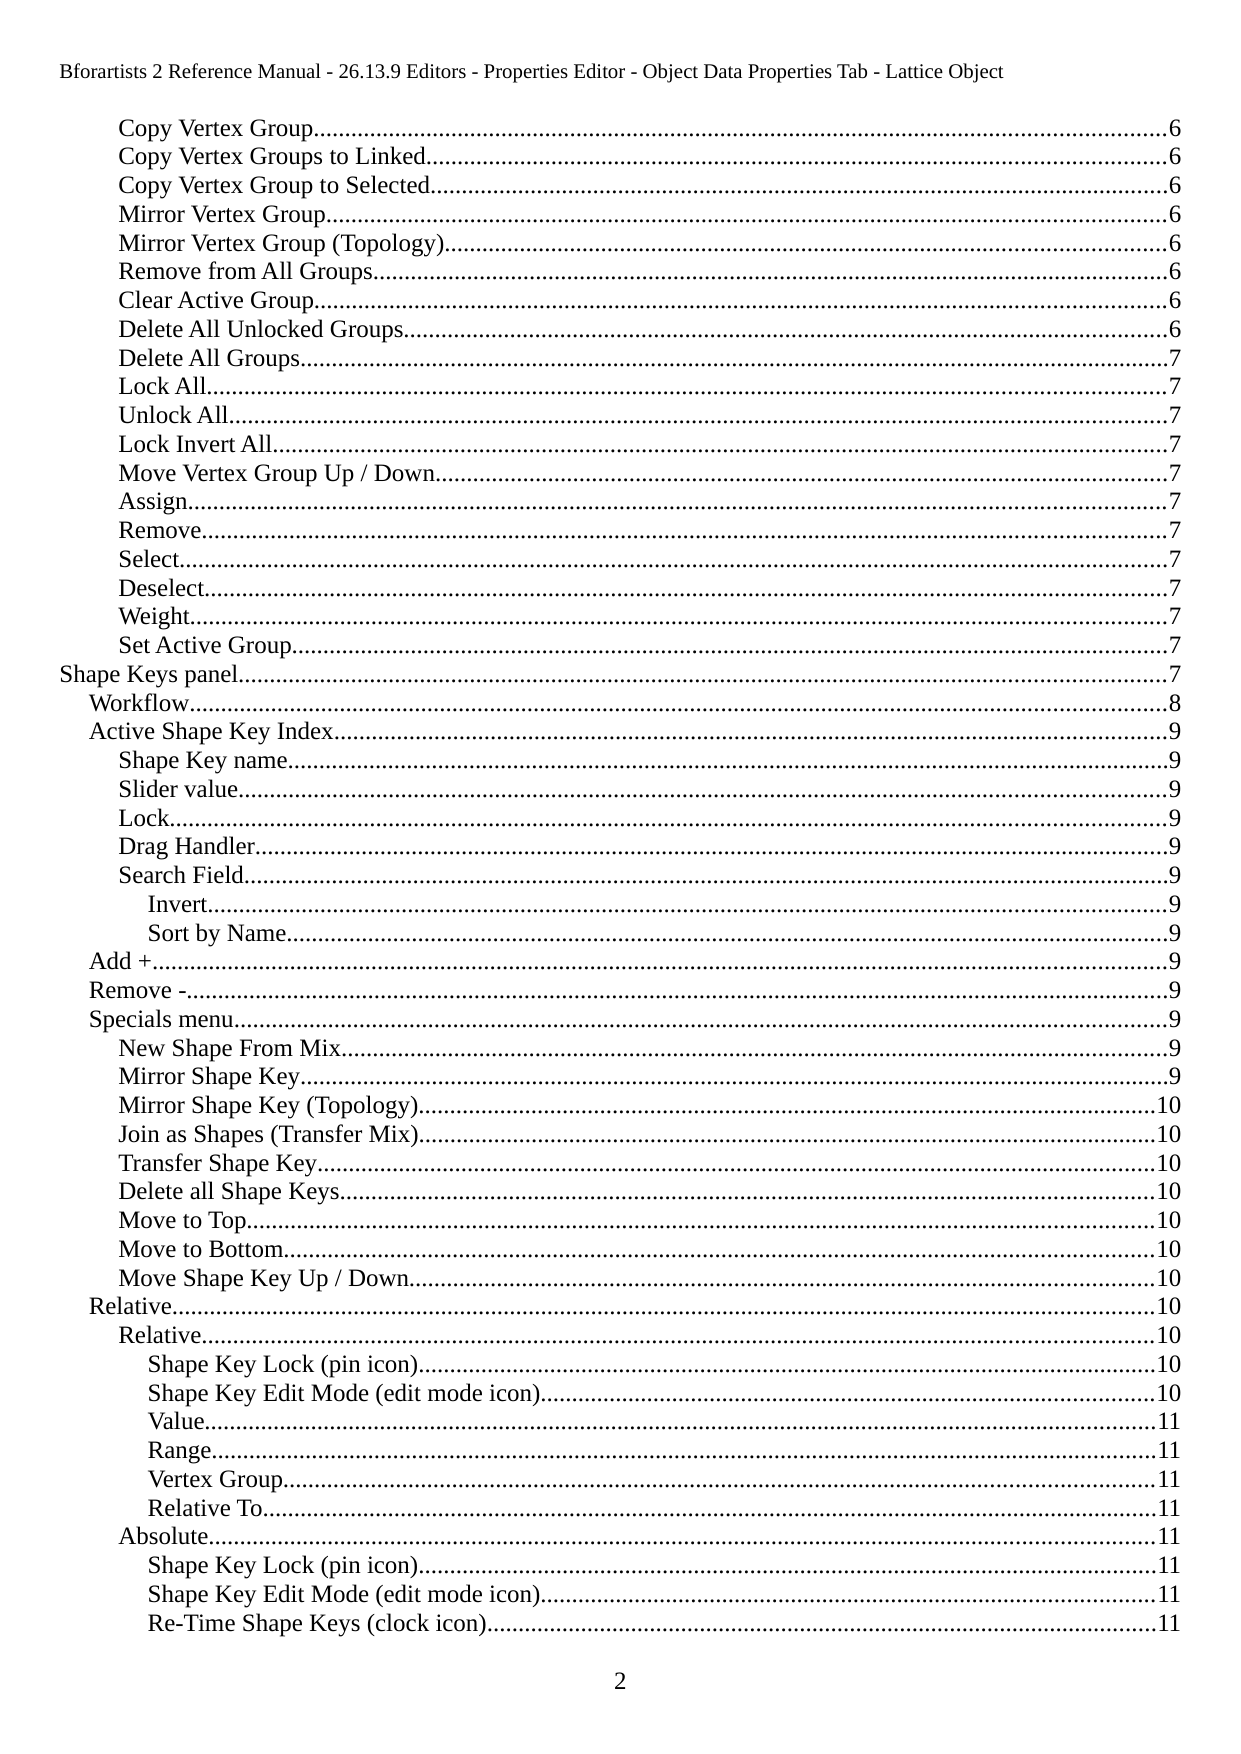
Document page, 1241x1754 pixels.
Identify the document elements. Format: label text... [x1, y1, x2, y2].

text Shape Key Edit Mode (edit mode icon) 11 [147, 1579, 1181, 1608]
text New Shape From Mix 9 [118, 1033, 1181, 1061]
text Delete all Shape Keys 10 [118, 1176, 1181, 1205]
text Add + 9 [88, 946, 1181, 975]
text Join as Shapes (Transfer Mix) 10 [118, 1119, 1181, 1148]
text Drag Handler 9 [118, 831, 1181, 860]
text Shape Key Lock (pin icon) 11 [147, 1550, 1181, 1579]
text Weight 7 [118, 601, 1181, 630]
text Select 7 [118, 544, 1181, 573]
text Lock All 7 [118, 371, 1181, 400]
text Active Shape Key Index 9 [88, 716, 1181, 745]
text Unlock All 7 [118, 400, 1181, 429]
text Copy Vertex Group 6 [118, 113, 1181, 141]
text Shape Key name 9 [118, 745, 1181, 774]
text Search Field 9 [118, 860, 1181, 889]
text Shape Keys panel 7 [59, 659, 1181, 688]
text Remove from All Groups 6 [118, 256, 1181, 285]
text Assign 7 [118, 486, 1181, 515]
text Relative 10 [88, 1291, 1181, 1320]
text Vertex Group 11 [147, 1464, 1181, 1493]
text Mirror Shape Key 9 [118, 1061, 1181, 1090]
text Delete All Groups 7 [118, 343, 1181, 371]
text Lock Invert All 7 [118, 429, 1181, 458]
text Move to Bottom 10 [118, 1234, 1181, 1263]
text Set Active Group 7 [118, 630, 1181, 659]
text Mirror Vertex Group (Topology) 6 [118, 228, 1181, 256]
text Move Vertex Group Up / Down 7 [118, 458, 1181, 486]
text Mirror Shape Key (Topology) 10 [118, 1090, 1181, 1119]
text Invert 9 [147, 889, 1181, 918]
text Shape Key Edit Mode (edit mode icon) 10 [147, 1378, 1181, 1406]
text Remove 7 [118, 515, 1181, 544]
text Value 11 [147, 1406, 1181, 1435]
text Move to Top 10 [118, 1205, 1181, 1234]
text Range 11 [147, 1435, 1181, 1464]
text Copy Vertex Group to Selected 6 [118, 170, 1181, 199]
text Lock 9 [118, 803, 1181, 831]
text Sort by Name 9 [147, 918, 1181, 946]
text Slider value 9 [118, 774, 1181, 803]
text Workflow 8 [88, 688, 1181, 716]
text Re-Time Shape Keys (clock icon) 11 [147, 1608, 1181, 1636]
text Move Shape Key Up / Down 10 [118, 1263, 1181, 1291]
text Absolute 11 [118, 1521, 1181, 1550]
text Relative To 11 [147, 1493, 1181, 1521]
text Copy Vertex Groups to Linked 6 [118, 141, 1181, 170]
text Relative 10 [118, 1320, 1181, 1349]
text Shape Key Lock (pin icon) 10 [147, 1349, 1181, 1378]
text Deselect 7 [118, 573, 1181, 601]
text Remove - 9 [88, 975, 1181, 1004]
text Clear Active Group 6 [118, 285, 1181, 314]
text Specials menu 9 [88, 1004, 1181, 1033]
text Transfer Shape Key 10 [118, 1148, 1181, 1176]
text Delete All Unlocked Groups 6 [118, 314, 1181, 343]
text Mirror Vertex Group 6 [118, 199, 1181, 228]
